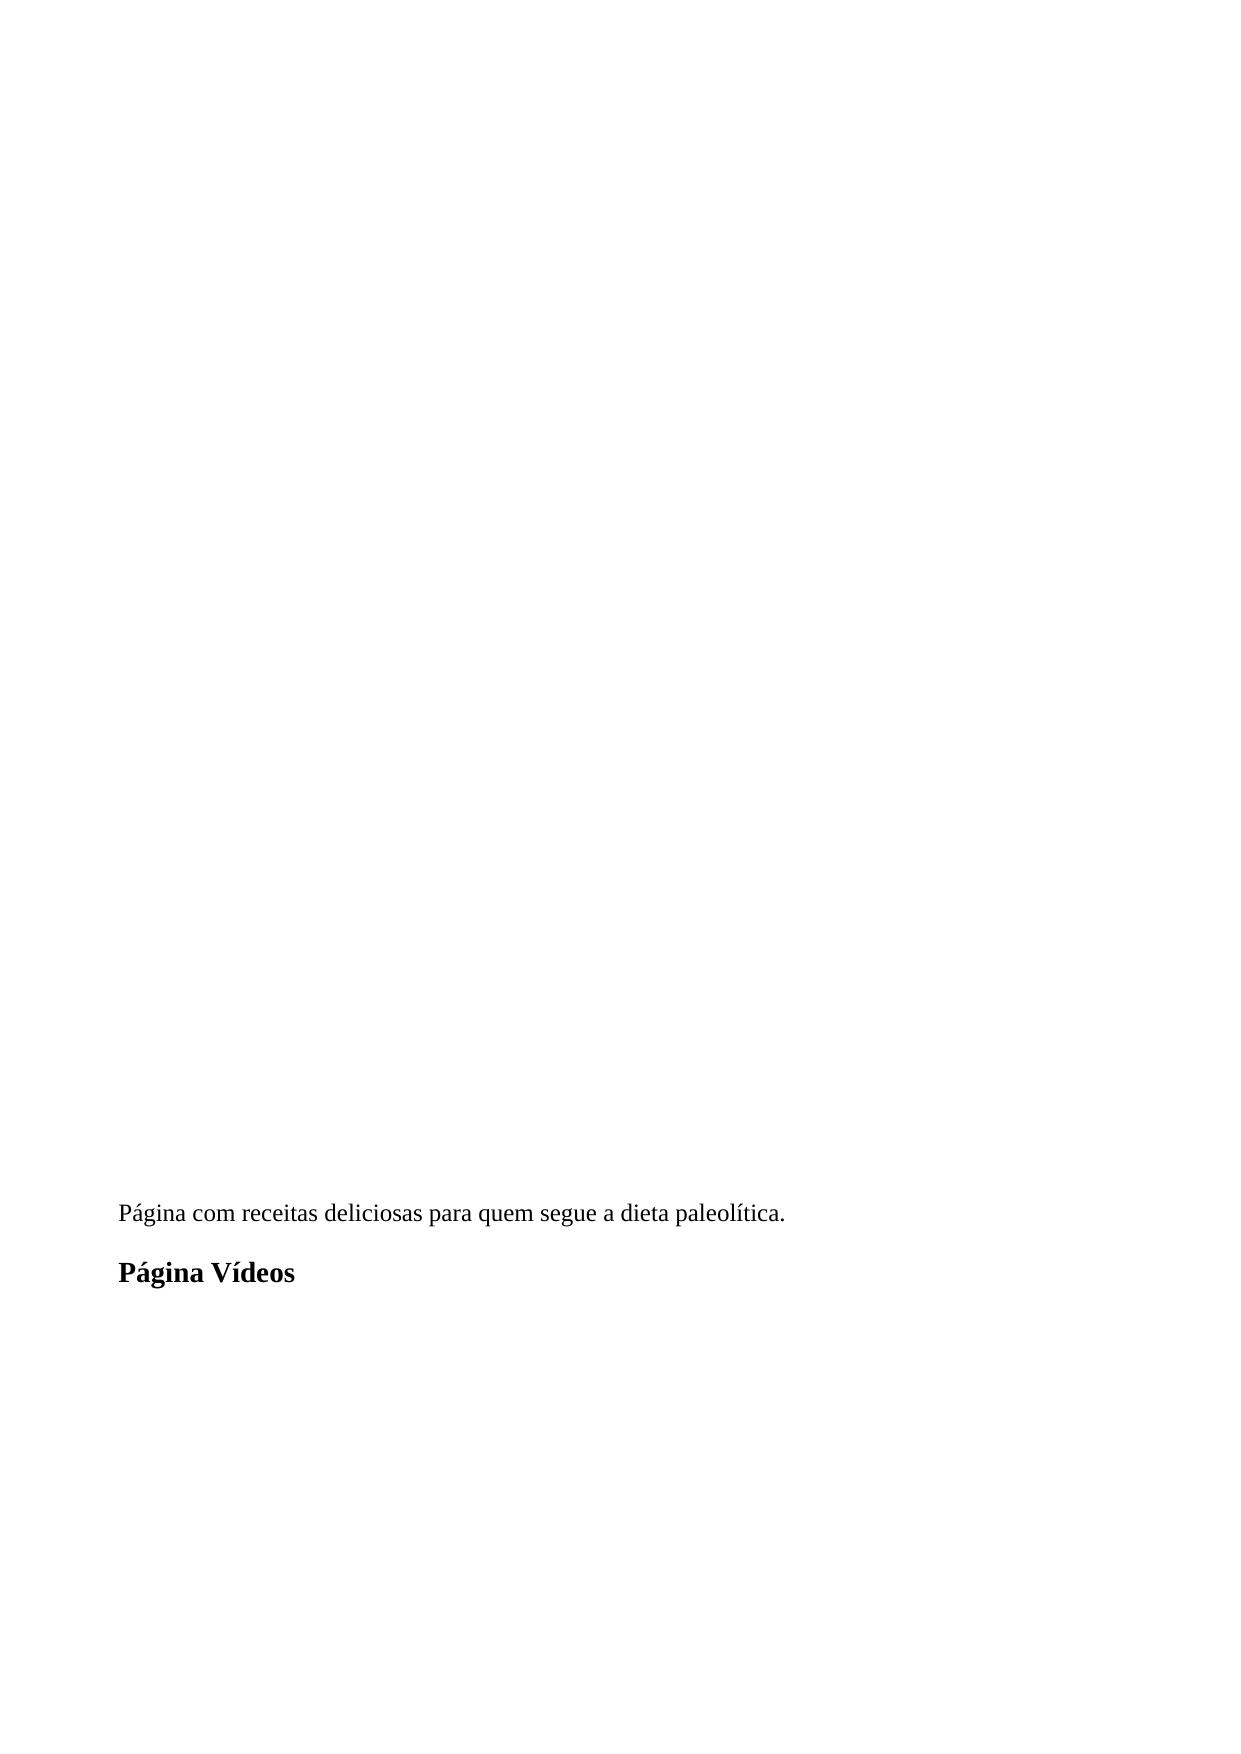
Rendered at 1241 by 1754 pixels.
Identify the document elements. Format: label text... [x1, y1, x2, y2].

text Página com receitas deliciosas para quem segue a dieta paleolítica. [118, 1198, 1122, 1227]
text Página Vídeos [118, 1255, 1122, 1289]
